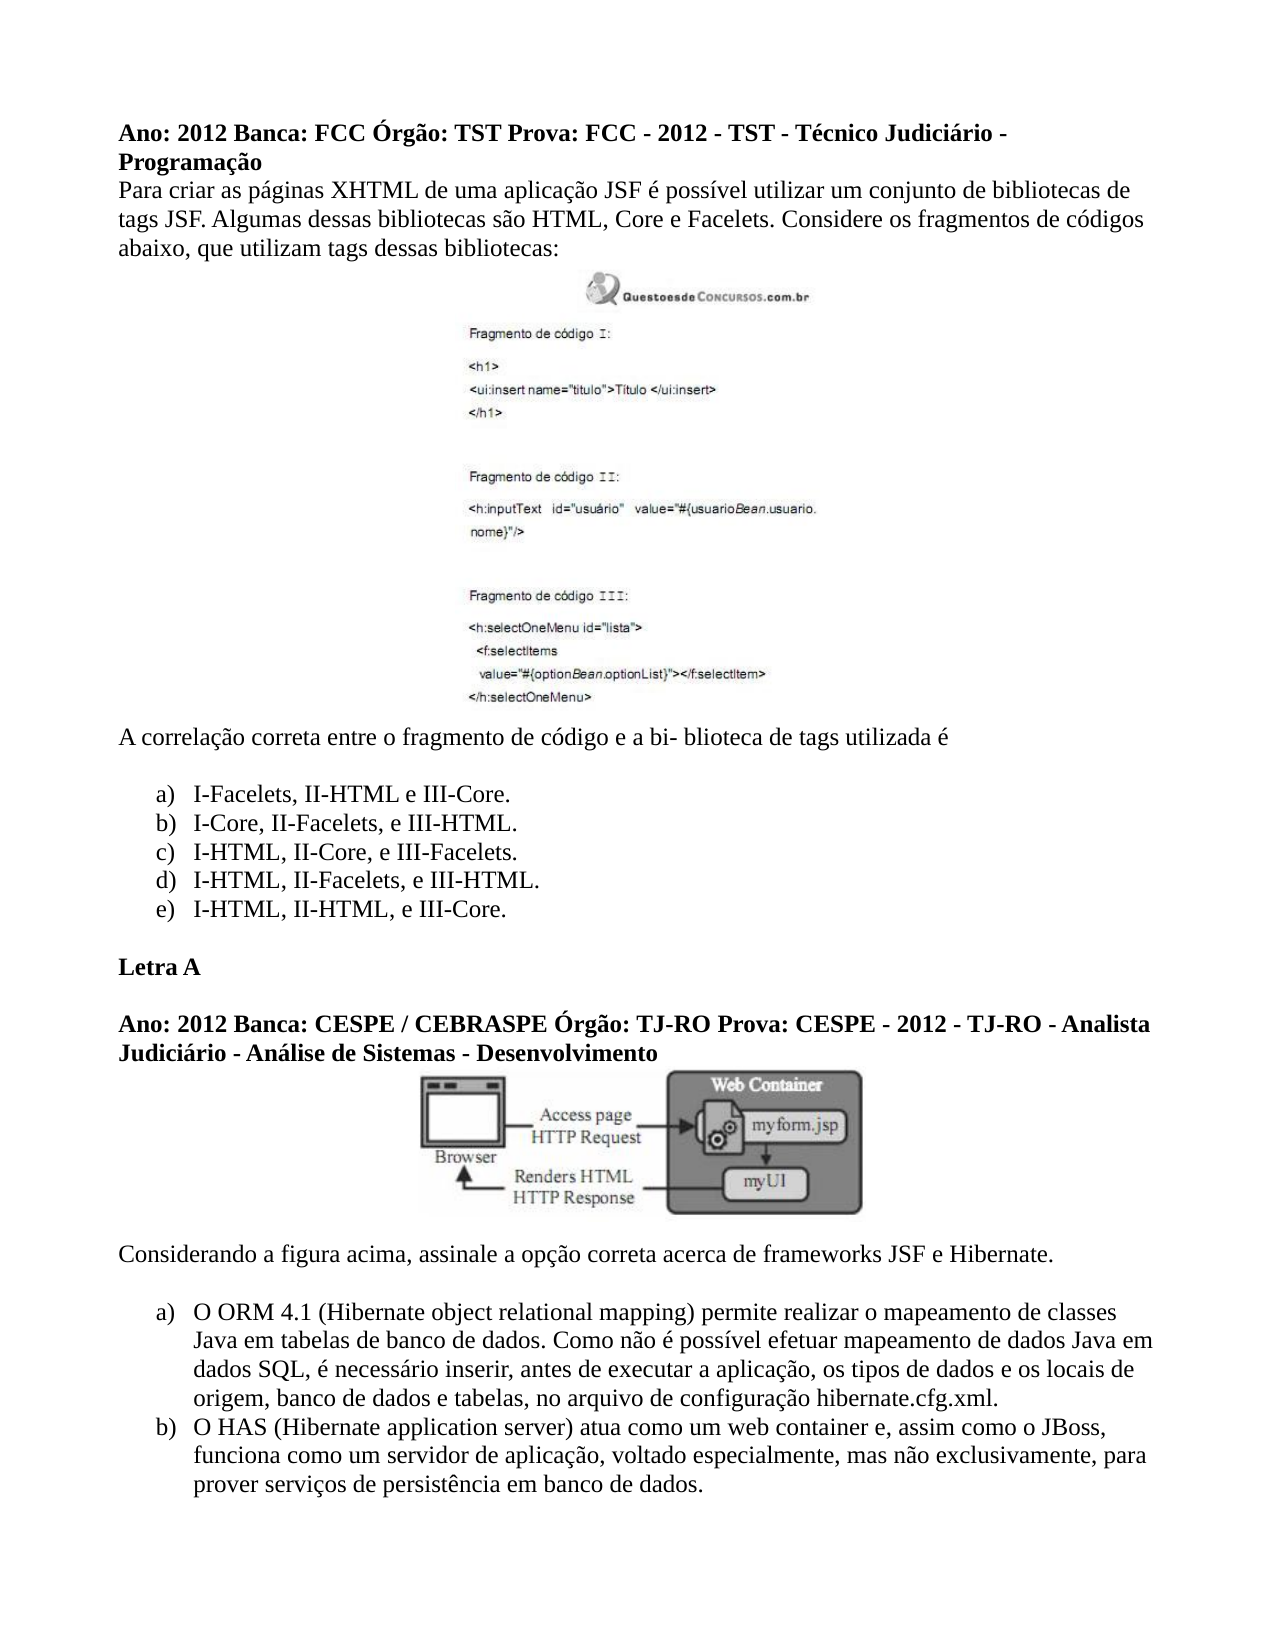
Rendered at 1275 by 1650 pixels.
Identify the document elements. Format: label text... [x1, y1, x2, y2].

text A correlação correta entre o fragmento de código e a bi- blioteca de tags utilizada é [118, 722, 1157, 751]
text Considerando a figura acima, assinale a opção correta acerca de frameworks JSF e Hibernate. [118, 1239, 1157, 1268]
picture [408, 1066, 867, 1222]
list O ORM 4.1 (Hibernate object relational mapping) permite realizar o mapeamento de classes Java em tabelas de banco de dados. Como não é possível efetuar mapeamento de dados Java em dados SQL, é necessário inserir, antes de executar a aplicação, os tipos de dados e os locais de origem, banco de dados e tabelas, no arquivo de configuração hibernate.cfg.xml. [156, 1297, 1157, 1412]
list I-HTML, II-Core, e III-Facelets. [156, 837, 1157, 866]
list I-Core, II-Facelets, e III-HTML. [156, 808, 1157, 837]
text Letra A [118, 952, 1157, 981]
picture [454, 261, 821, 716]
text Ano: 2012 Banca: CESPE / CEBRASPE Órgão: TJ-RO Prova: CESPE - 2012 - TJ-RO - Analista Judiciário - Análise de Sistemas - Desenvolvimento [118, 1009, 1157, 1067]
list I-HTML, II-HTML, e III-Core. [156, 894, 1157, 923]
text Ano: 2012 Banca: FCC Órgão: TST Prova: FCC - 2012 - TST - Técnico Judiciário - Programação [118, 118, 1157, 176]
text Para criar as páginas XHTML de uma aplicação JSF é possível utilizar um conjunto de bibliotecas de tags JSF. Algumas dessas bibliotecas são HTML, Core e Facelets. Considere os fragmentos de códigos abaixo, que utilizam tags dessas bibliotecas: [118, 176, 1157, 262]
list I-Facelets, II-HTML e III-Core. [156, 779, 1157, 808]
list I-HTML, II-Facelets, e III-HTML. [156, 866, 1157, 894]
list O HAS (Hibernate application server) atua como um web container e, assim como o JBoss, funciona como um servidor de aplicação, voltado especialmente, mas não exclusivamente, para prover serviços de persistência em banco de dados. [156, 1412, 1157, 1498]
